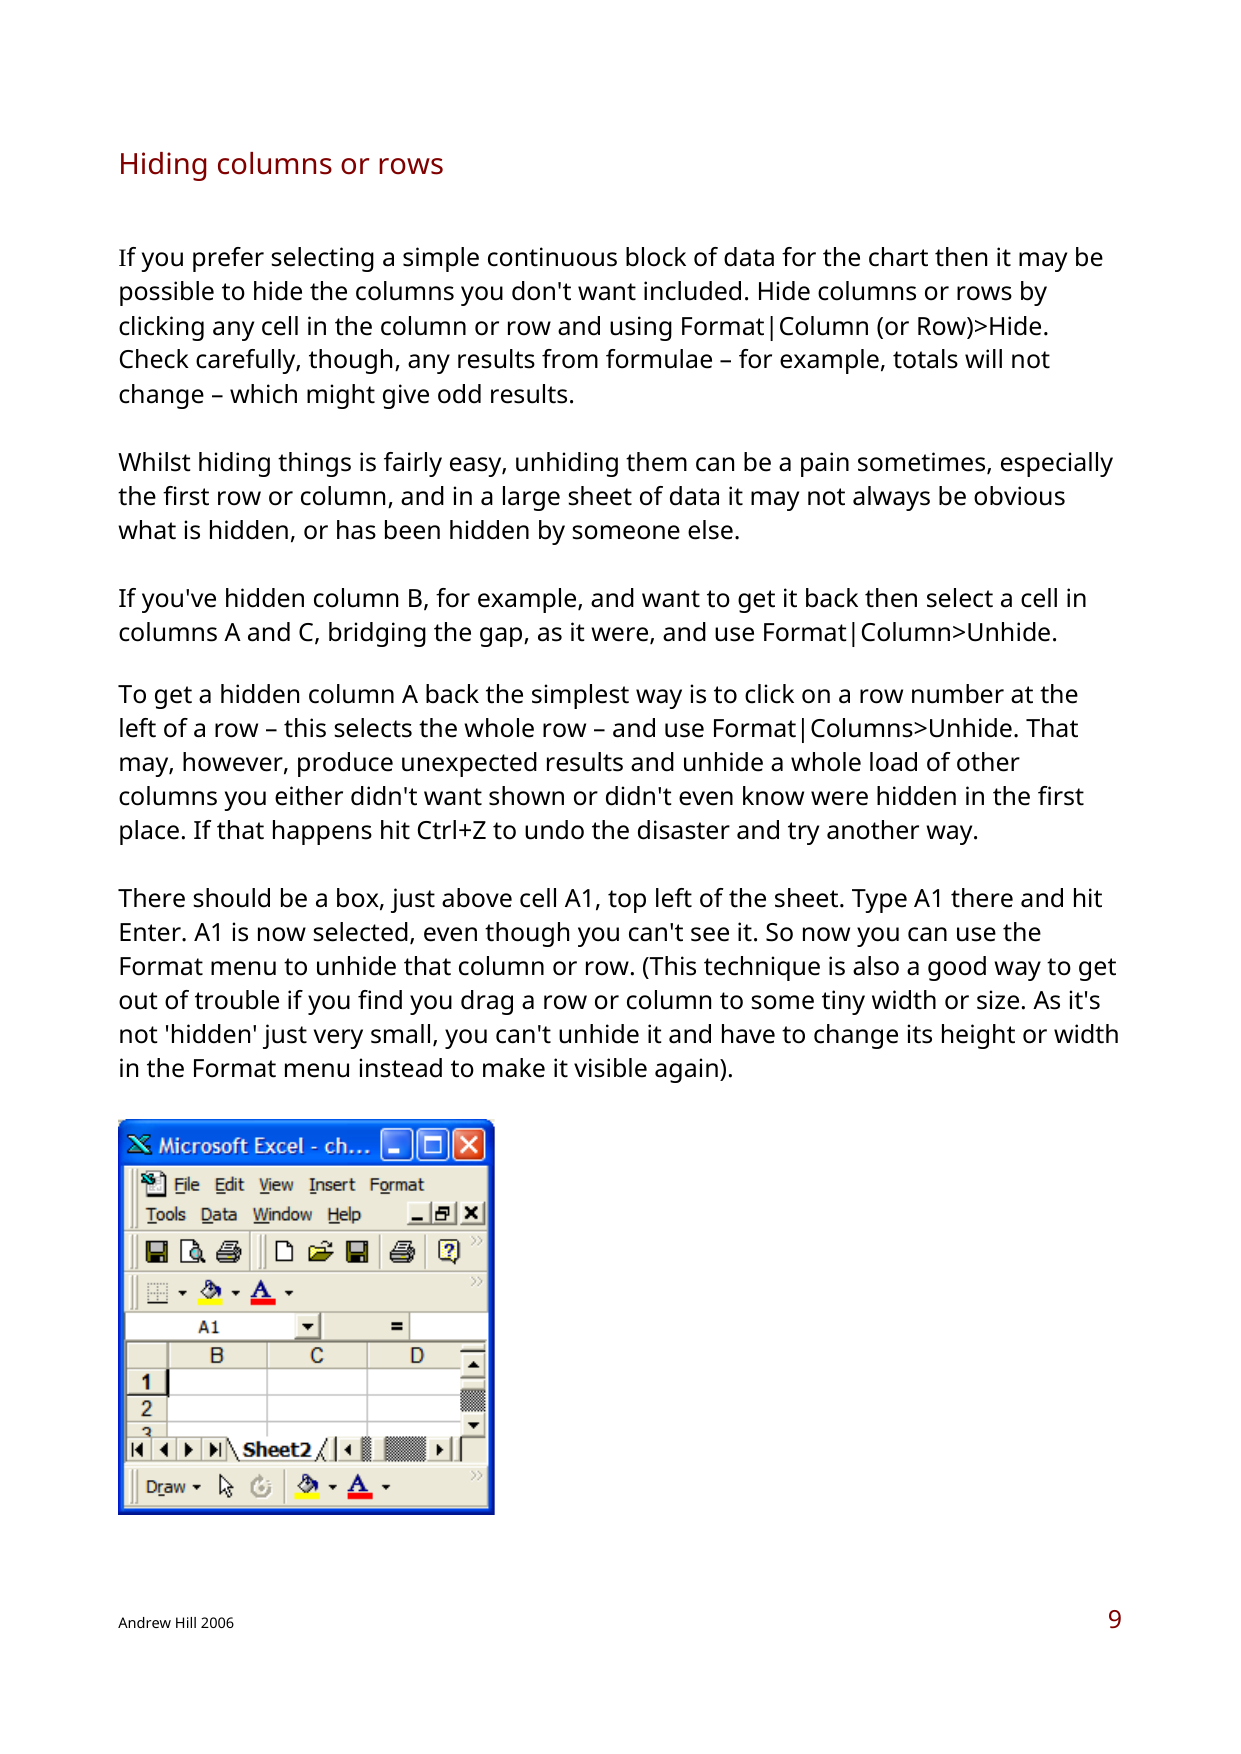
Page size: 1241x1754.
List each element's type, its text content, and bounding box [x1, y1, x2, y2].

text If you've hidden column B, for example, and want to get it back then select a cell in columns A and C, bridging the gap, as it were, and use Format|Column>Unhide. [118, 581, 1122, 649]
text Whilst hiding things is fairly easy, unhiding them can be a pain sometimes, especially the first row or column, and in a large sheet of data it may not always be obvious what is hidden, or has been hidden by someone else. [118, 444, 1122, 547]
text To get a hidden column A back the simplest way is to click on a row number at the left of a row – this selects the whole row – and use Format|Columns>Unhide. That may, however, produce unexpected results and unhide a whole load of other columns you either didn't want shown or didn't even know were hidden in the first place. If that happens hit Ctrl+Z to undo the disaster and try another way. [118, 676, 1122, 847]
picture [118, 1119, 495, 1515]
text If you prefer selecting a simple continuous block of data for the chart then it may be possible to hide the columns you don't want included. Hide columns or rows by clicking any cell in the column or row and using Format|Column (or Row)>Hide. Check carefully, though, any results from formulae – for example, totals will not change – which might give odd results. [118, 240, 1122, 410]
text Hiding columns or rows [118, 143, 1122, 183]
text There should be a box, just above cell A1, top left of the sheet. Type A1 there and hit Enter. A1 is now selected, even though you can't see it. So now you can use the Format menu to unhide that column or row. (This technique is also a good way to get out of trouble if you find you drag a row or column to some tiny width or size. As it's not 'hidden' just very small, you can't unhide it and have to change its height or width in the Format menu instead to make it visible again). [118, 881, 1122, 1085]
